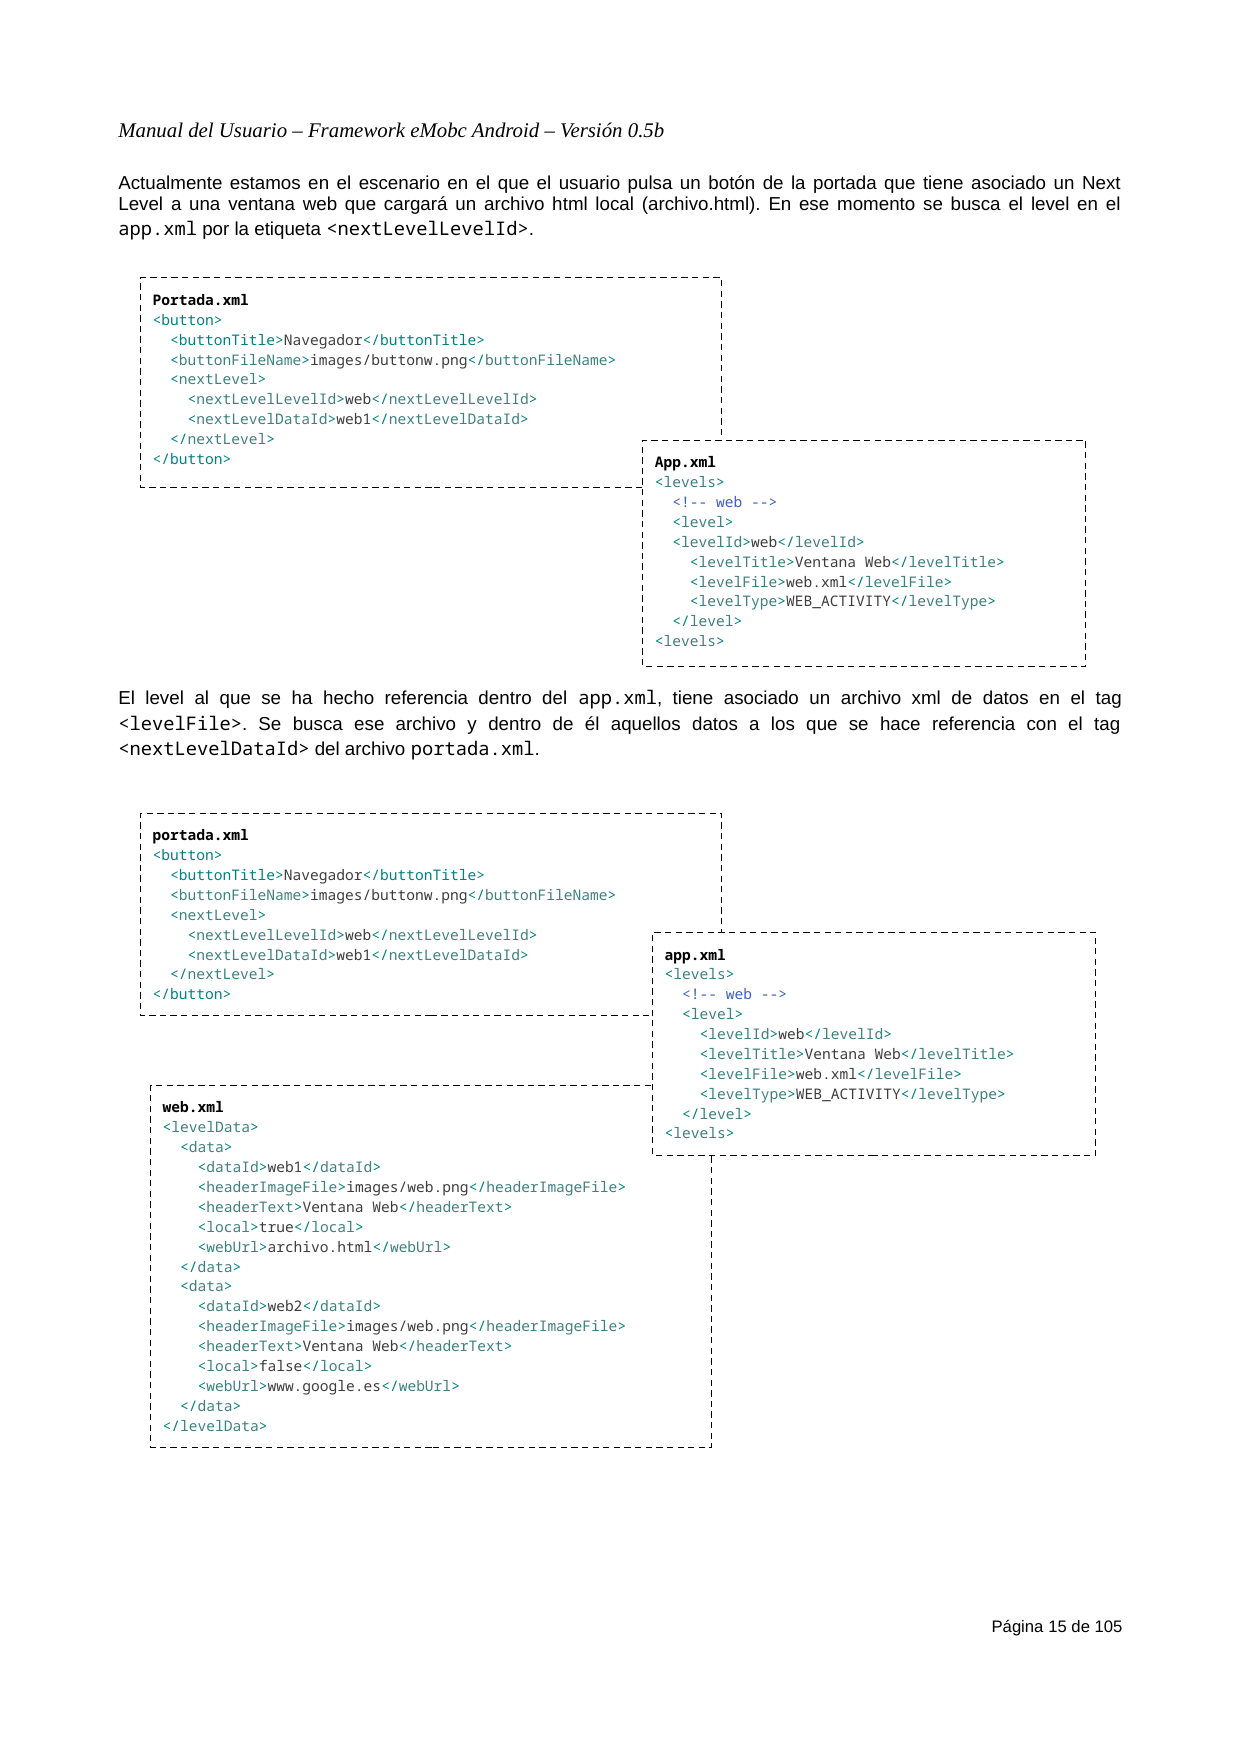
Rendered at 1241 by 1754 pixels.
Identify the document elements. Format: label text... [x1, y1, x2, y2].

text El level al que se ha hecho referencia dentro del app.xml, tiene asociado un archivo xml de datos en el tag <levelFile>. Se busca ese archivo y dentro de él aquellos datos a los que se hace referencia con el tag <nextLevelDataId> del archivo portada.xml. [118, 287, 1122, 761]
text Actualmente estamos en el escenario en el que el usuario pulsa un botón de la portada que tiene asociado un Next Level a una ventana web que cargará un archivo html local (archivo.html). En ese momento se busca el level en el app.xml por la etiqueta <nextLevelLevelId>. [118, 172, 1122, 240]
